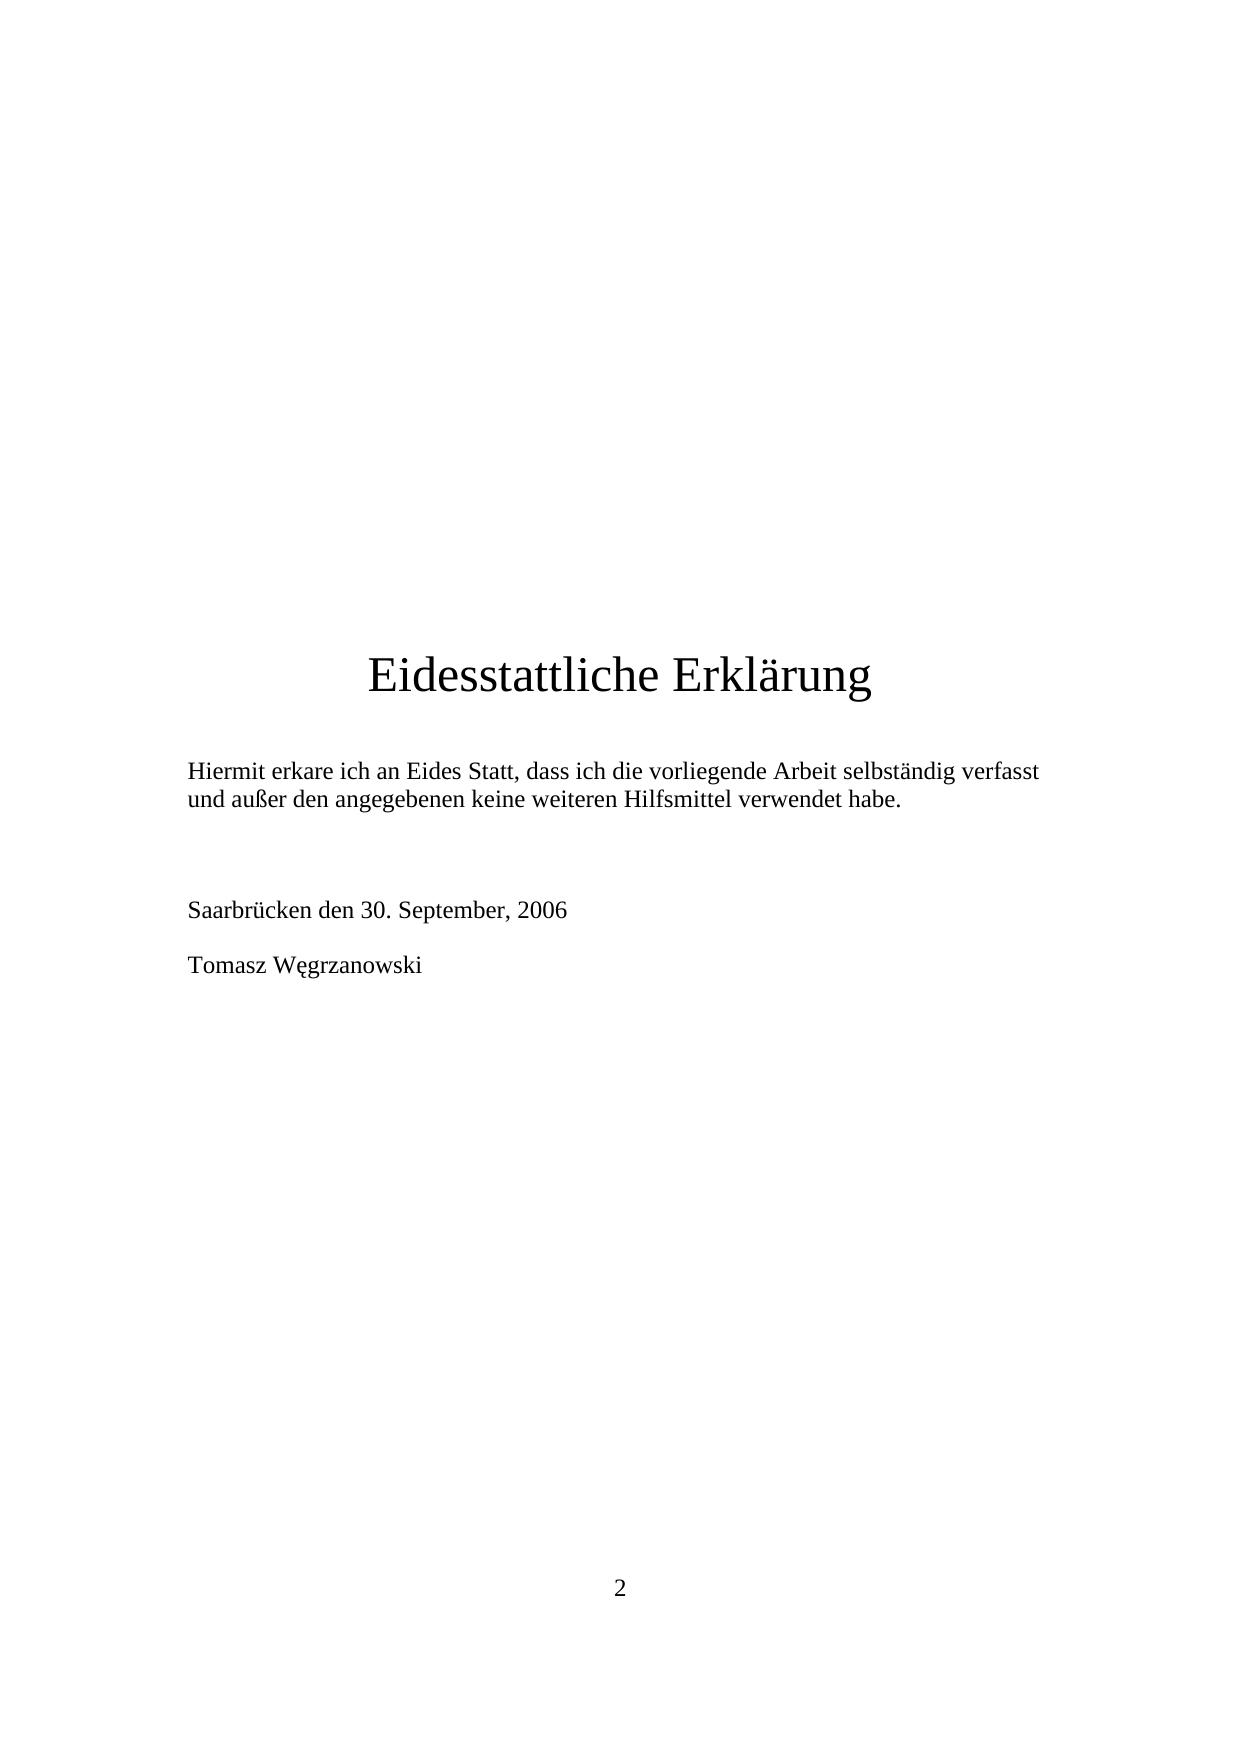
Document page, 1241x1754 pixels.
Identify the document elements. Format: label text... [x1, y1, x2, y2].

text Hiermit erkare ich an Eides Statt, dass ich die vorliegende Arbeit selbständig verfasst und außer den angegebenen keine weiteren Hilfsmittel verwendet habe. [187, 757, 1053, 813]
text Saarbrücken den 30. September, 2006 [187, 896, 1053, 923]
text Eidesstattliche Erklärung [187, 647, 1053, 702]
text Tomasz Węgrzanowski [187, 951, 1053, 979]
